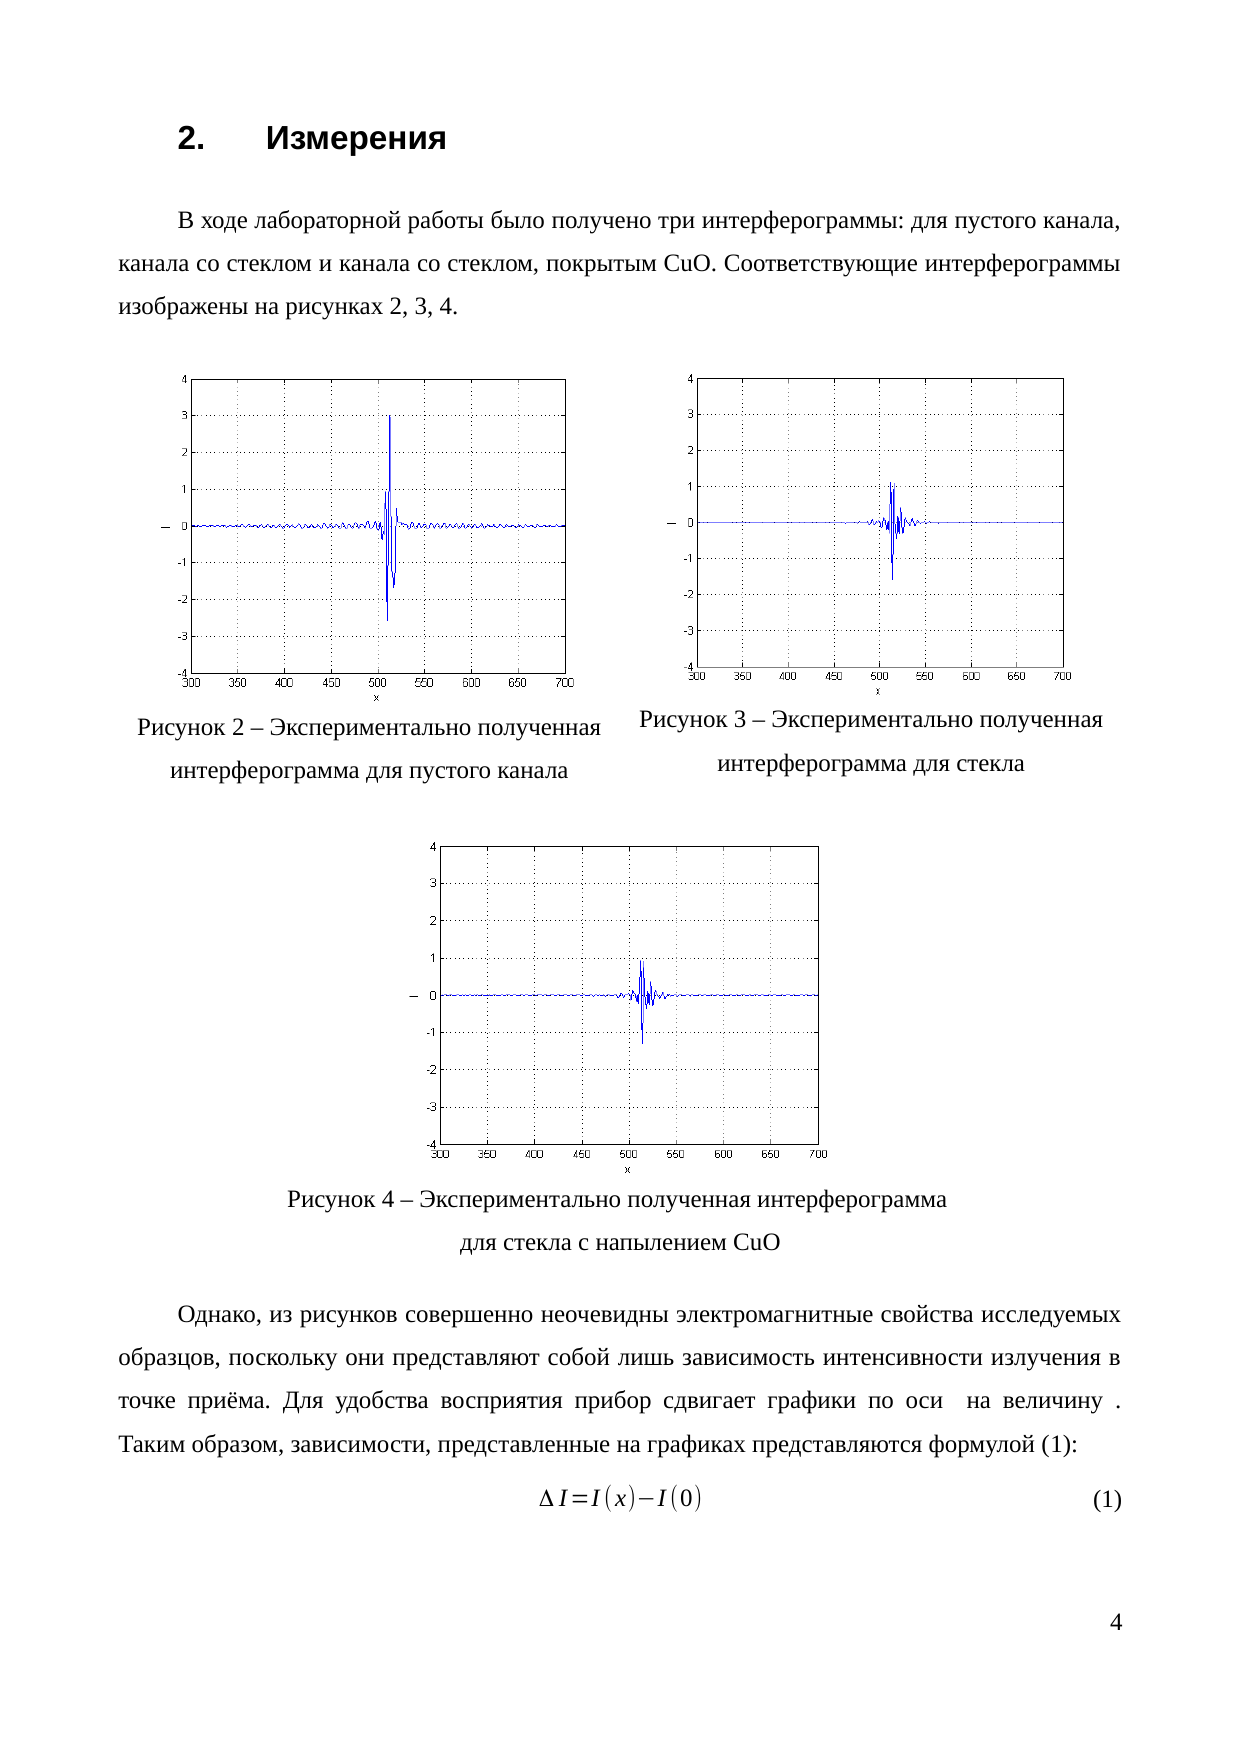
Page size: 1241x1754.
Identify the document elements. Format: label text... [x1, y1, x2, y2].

text Рисунок 4 – Экспериментально полученная интерферограмма для стекла с напылением CuO [118, 1184, 1122, 1256]
picture [376, 819, 864, 1184]
picture [128, 352, 610, 712]
table_header Рисунок 2 – Экспериментально полученная интерферограмма для пустого канала [118, 346, 620, 819]
table_header Рисунок 3 – Экспериментально полученная интерферограмма для стекла [620, 346, 1122, 819]
text (1) [118, 1484, 1122, 1514]
text В ходе лабораторной работы было получено три интерферограммы: для пустого канала, канала со стеклом и канала со стеклом, покрытым CuO. Соответствующие интерферограммы изображены на рисунках 2, 3, 4. [118, 205, 1122, 320]
subtitle Измерения [118, 118, 1122, 157]
text Однако, из рисунков совершенно неочевидны электромагнитные свойства исследуемых образцов, поскольку они представляют собой лишь зависимость интенсивности излучения в точке приёма. Для удобства восприятия прибор сдвигает графики по оси на величину . Таким образом, зависимости, представленные на графиках представляются формулой (1): [118, 1299, 1122, 1457]
picture [635, 352, 1107, 705]
